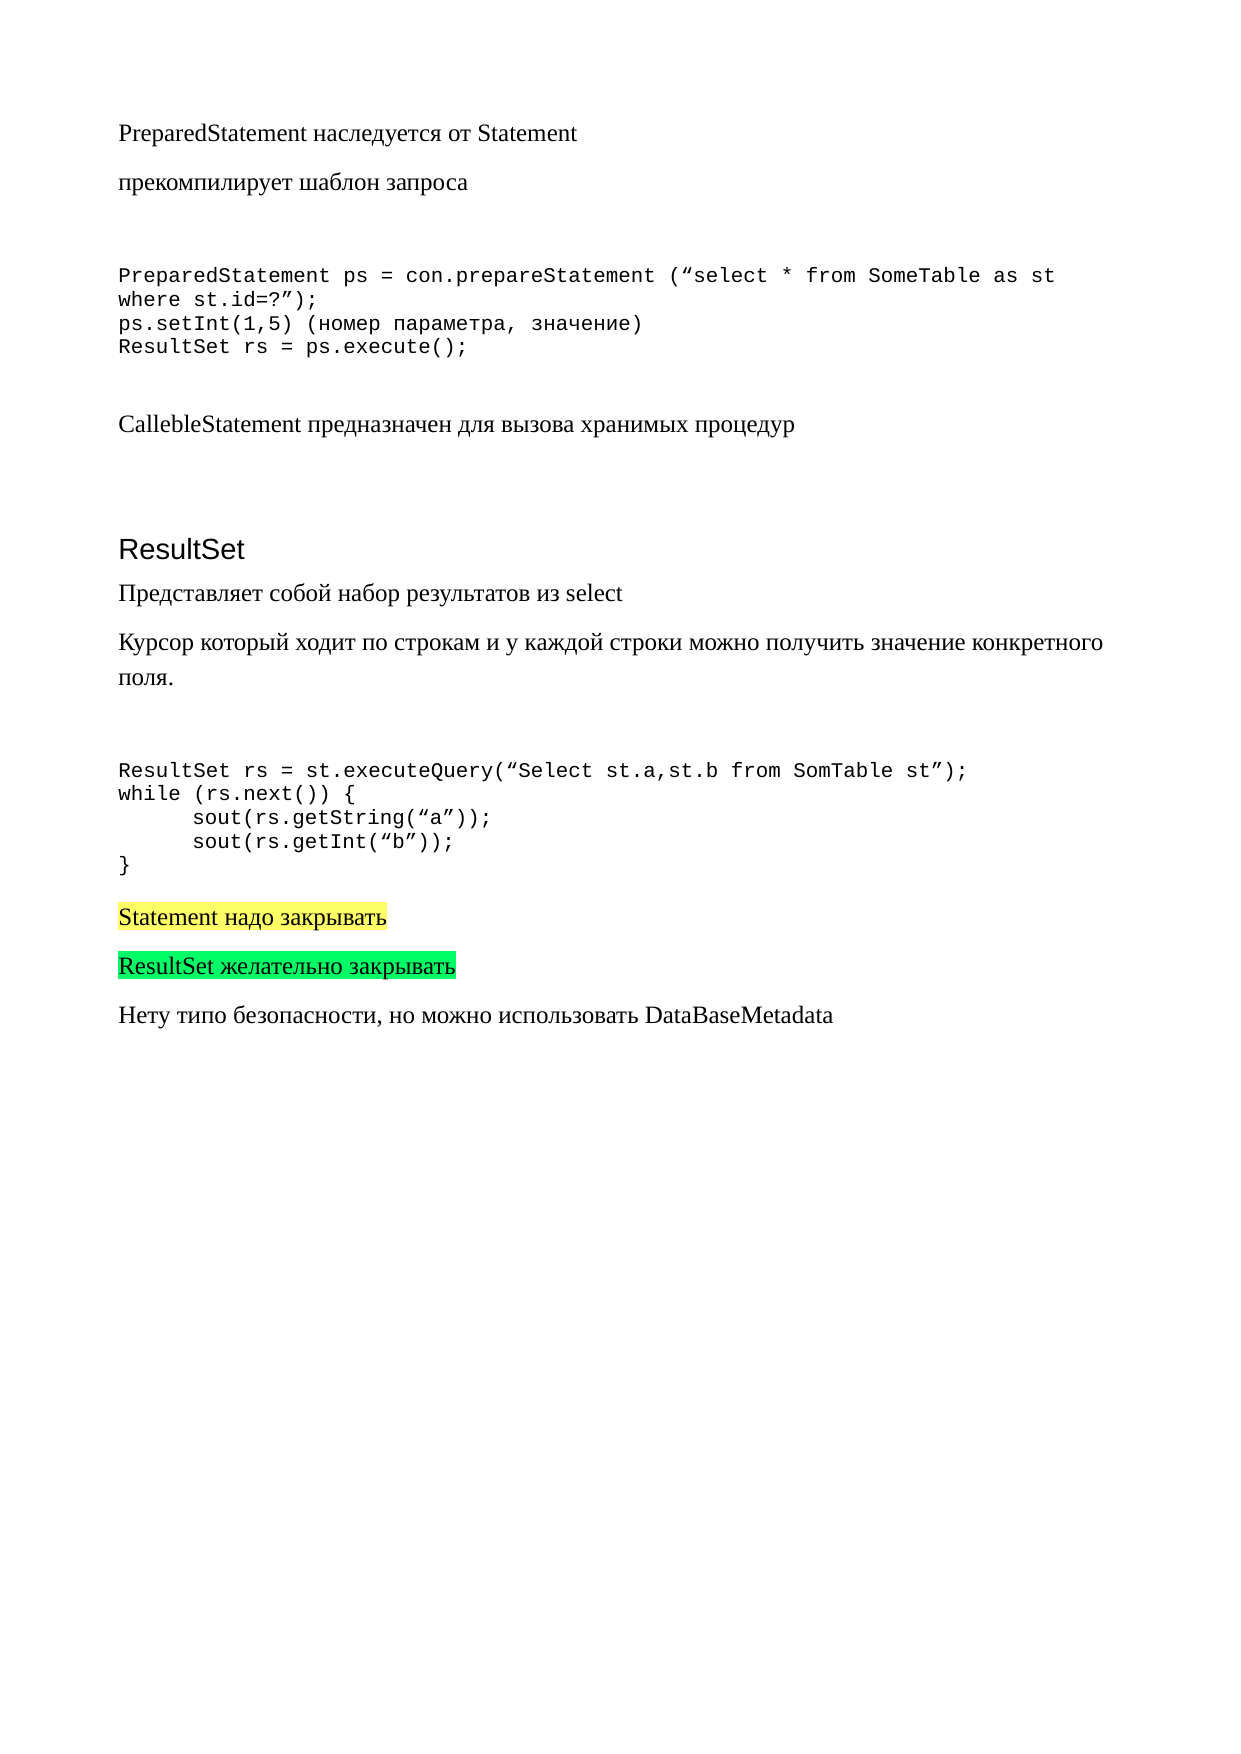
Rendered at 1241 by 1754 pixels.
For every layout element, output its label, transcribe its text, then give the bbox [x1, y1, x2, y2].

text Statement надо закрывать [118, 902, 1122, 930]
text PreparedStatement ps = con.prepareStatement (“select * from SomeTable as st where st.id=?”); [118, 265, 1122, 313]
text ResultSet желательно закрывать [118, 951, 1122, 979]
text ps.setInt(1,5) (номер параметра, значение) [118, 313, 1122, 336]
text Курсор который ходит по строкам и у каждой строки можно получить значение конкретного поля. [118, 627, 1122, 690]
text CallebleStatement предназначен для вызова хранимых процедур [118, 409, 1122, 438]
text Нету типо безопасности, но можно использовать DataBaseMetadata [118, 1000, 1122, 1028]
text } [118, 854, 1122, 878]
text Представляет собой набор результатов из select [118, 578, 1122, 607]
text PreparedStatement наследуется от Statement [118, 118, 1122, 147]
text sout(rs.getString(“a”)); [118, 807, 1122, 831]
subtitle ResultSet [118, 532, 1122, 566]
text sout(rs.getInt(“b”)); [118, 831, 1122, 854]
text прекомпилирует шаблон запроса [118, 167, 1122, 196]
text ResultSet rs = st.executeQuery(“Select st.a,st.b from SomTable st”); [118, 760, 1122, 783]
text while (rs.next()) { [118, 783, 1122, 807]
text ResultSet rs = ps.execute(); [118, 336, 1122, 360]
